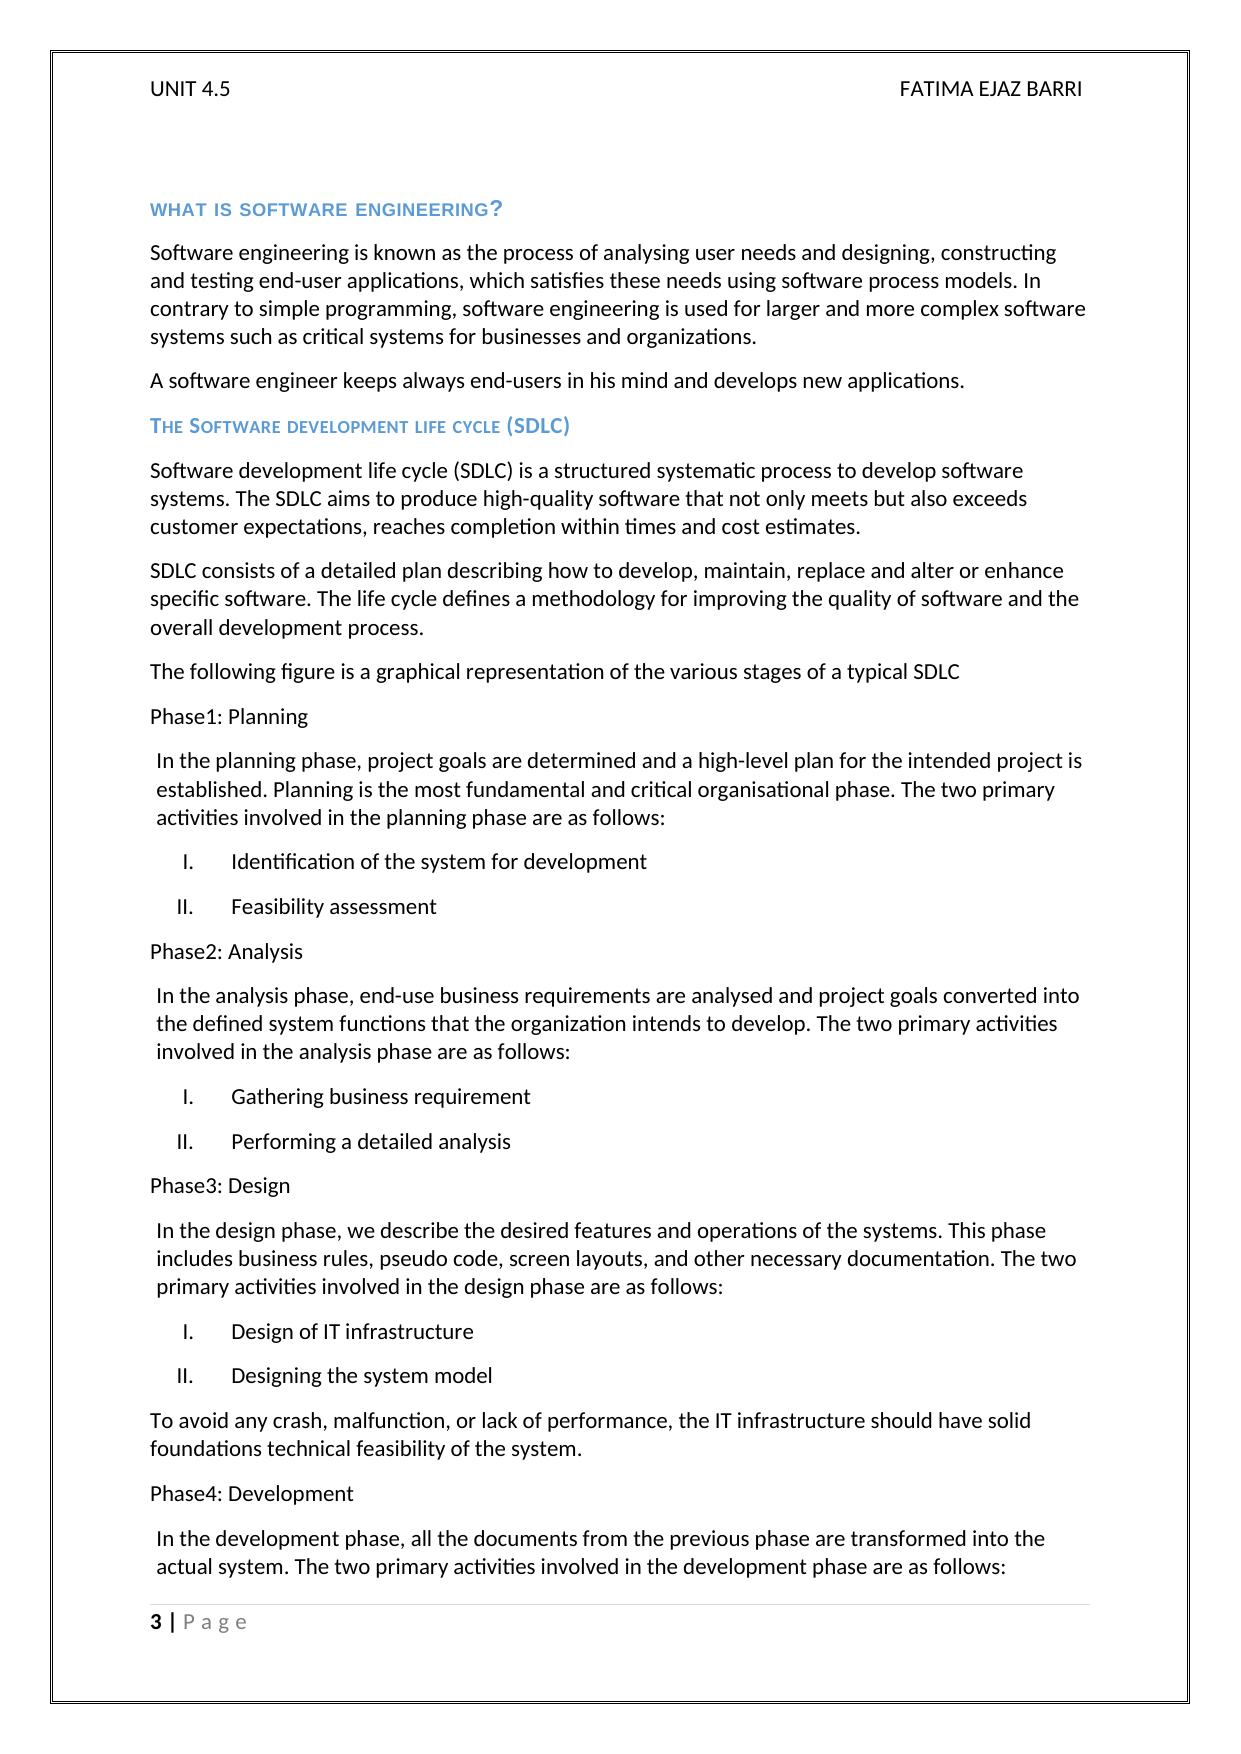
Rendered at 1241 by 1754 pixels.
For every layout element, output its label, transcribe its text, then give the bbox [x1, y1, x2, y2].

list Designing the system model [194, 1362, 1090, 1390]
list Design of IT infrastructure [194, 1317, 1090, 1345]
list Feasibility assessment [194, 892, 1090, 920]
text Phase1: Planning [150, 702, 1090, 730]
text To avoid any crash, malfunction, or lack of performance, the IT infrastructure should have solid foundations technical feasibility of the system. [150, 1406, 1090, 1462]
text In the development phase, all the documents from the previous phase are transformed into the actual system. The two primary activities involved in the development phase are as follows: [156, 1524, 1090, 1580]
text The following figure is a graphical representation of the various stages of a typical SDLC [150, 657, 1090, 685]
list Gathering business requirement [194, 1082, 1090, 1110]
text In the analysis phase, end-use business requirements are analysed and project goals converted into the defined system functions that the organization intends to develop. The two primary activities involved in the analysis phase are as follows: [156, 981, 1090, 1066]
text In the planning phase, project goals are determined and a high-level plan for the intended project is established. Planning is the most fundamental and critical organisational phase. The two primary activities involved in the planning phase are as follows: [156, 747, 1090, 831]
list Identification of the system for development [194, 847, 1090, 875]
text Software development life cycle (SDLC) is a structured systematic process to develop software systems. The SDLC aims to produce high-quality software that not only meets but also exceeds customer expectations, reaches completion within times and cost estimates. [150, 456, 1090, 540]
text what is software engineering? [150, 195, 1090, 221]
text SDLC consists of a detailed plan describing how to develop, maintain, replace and alter or enhance specific software. The life cycle defines a methodology for improving the quality of software and the overall development process. [150, 557, 1090, 641]
list Performing a detailed analysis [194, 1127, 1090, 1155]
text A software engineer keeps always end-users in his mind and develops new applications. [150, 366, 1090, 394]
text In the design phase, we describe the desired features and operations of the systems. This phase includes business rules, pseudo code, screen layouts, and other necessary documentation. The two primary activities involved in the design phase are as follows: [156, 1216, 1090, 1300]
text Phase3: Design [150, 1172, 1090, 1199]
text Phase2: Analysis [150, 937, 1090, 965]
text Phase4: Development [150, 1479, 1090, 1507]
text Software engineering is known as the process of analysing user needs and designing, constructing and testing end-user applications, which satisfies these needs using software process models. In contrary to simple programming, software engineering is used for larger and more complex software systems such as critical systems for businesses and organizations. [150, 238, 1090, 350]
text The Software development life cycle (SDLC) [150, 411, 1090, 439]
